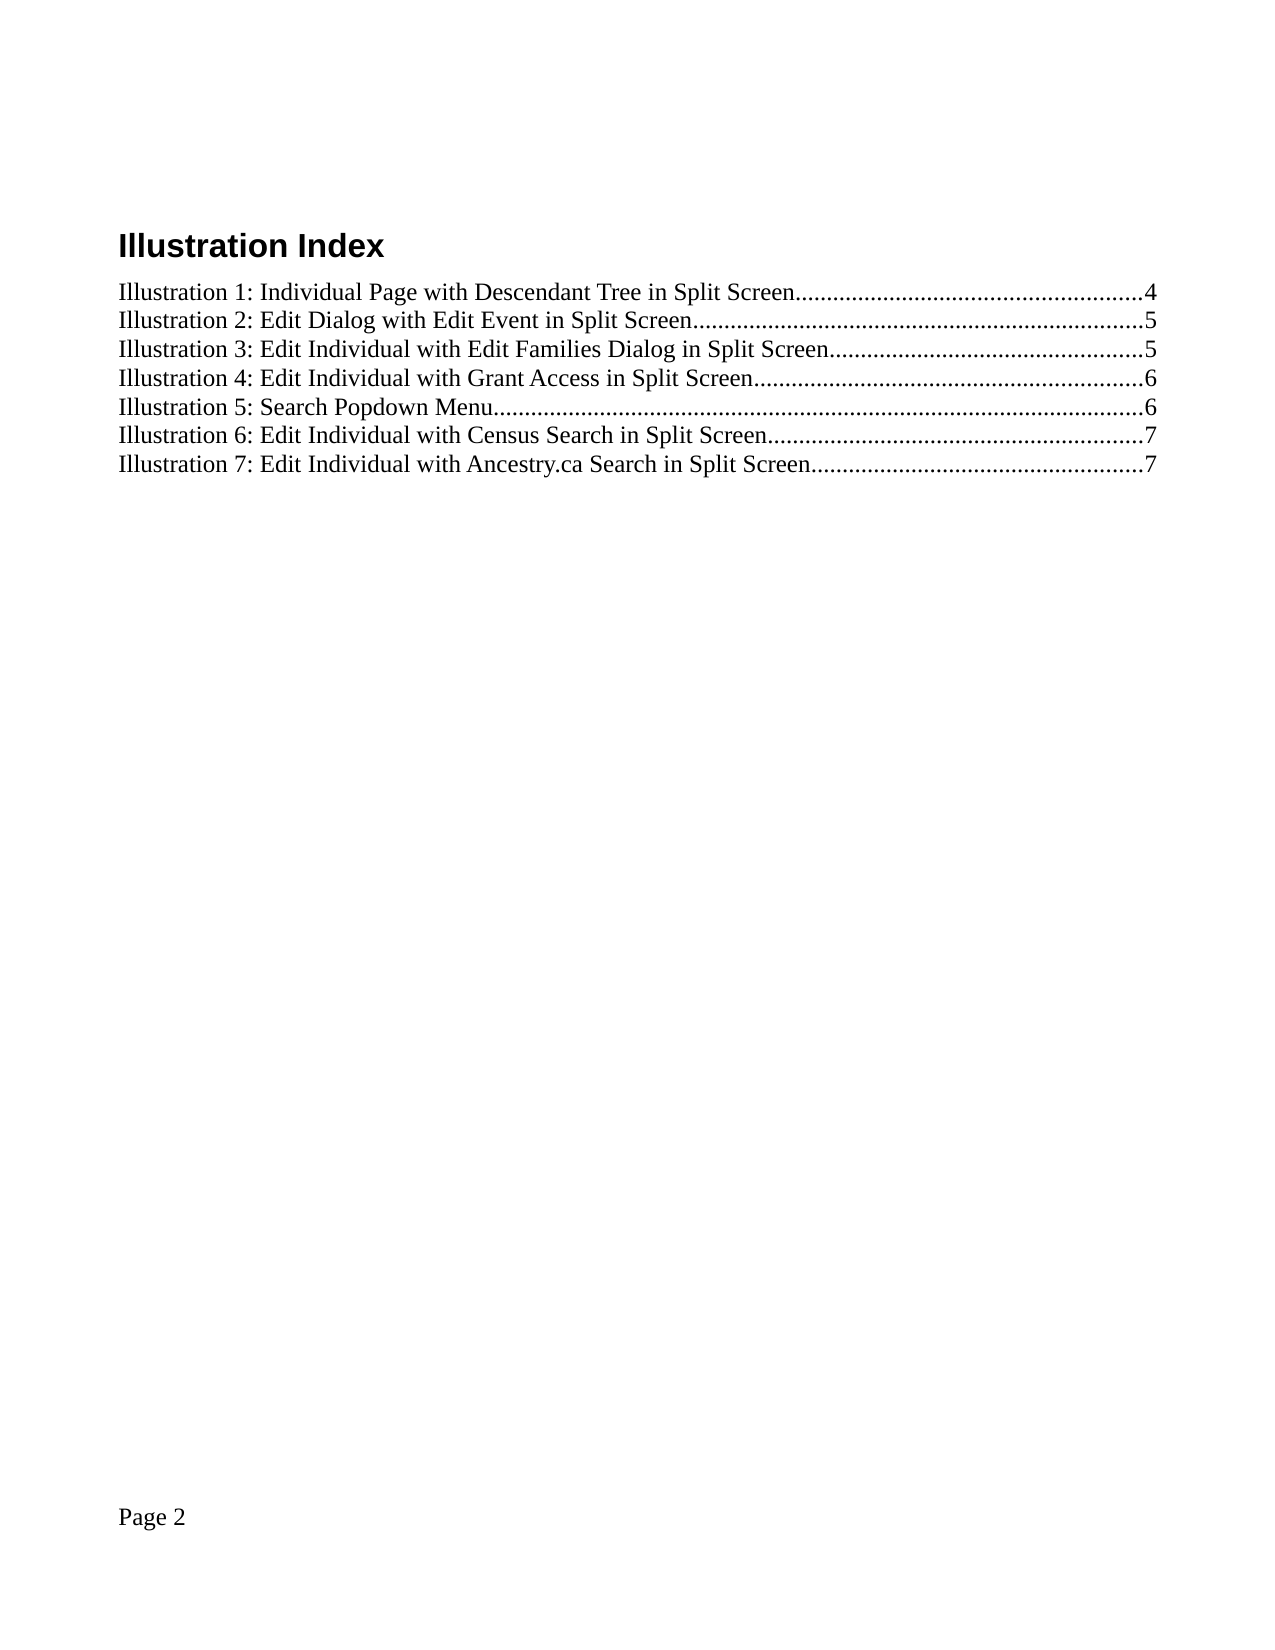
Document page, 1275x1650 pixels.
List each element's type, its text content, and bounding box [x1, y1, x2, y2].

text Illustration 4: Edit Individual with Grant Access in Split Screen 6 [118, 363, 1157, 392]
text Illustration 6: Edit Individual with Census Search in Split Screen 7 [118, 420, 1157, 449]
text Illustration 2: Edit Dialog with Edit Event in Split Screen 5 [118, 305, 1157, 334]
text Illustration 5: Search Popdown Menu 6 [118, 392, 1157, 420]
text Illustration 3: Edit Individual with Edit Families Dialog in Split Screen 5 [118, 334, 1157, 363]
subtitle Illustration Index [118, 226, 1157, 264]
text Illustration 7: Edit Individual with Ancestry.ca Search in Split Screen 7 [118, 449, 1157, 478]
text Illustration 1: Individual Page with Descendant Tree in Split Screen 4 [118, 277, 1157, 305]
